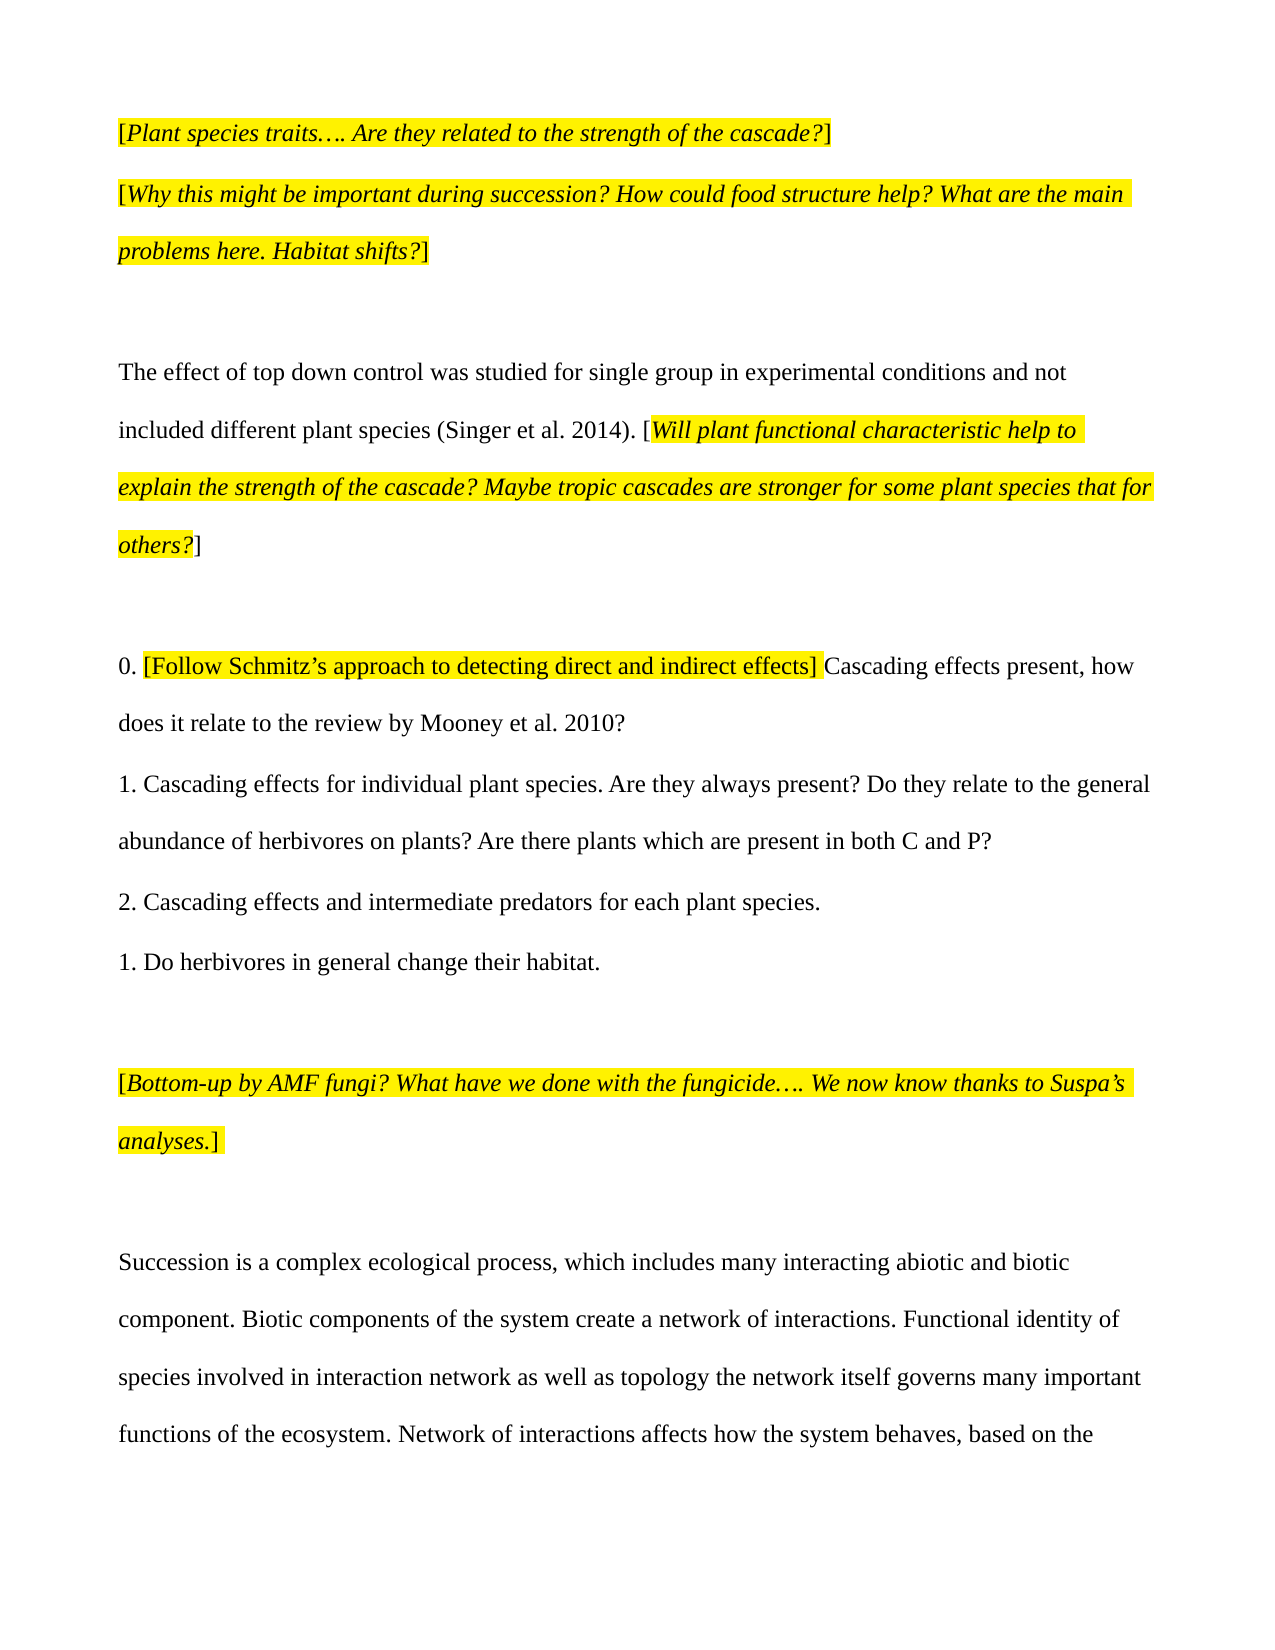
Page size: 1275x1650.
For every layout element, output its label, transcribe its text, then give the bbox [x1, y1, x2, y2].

text 1. Cascading effects for individual plant species. Are they always present? Do they relate to the general abundance of herbivores on plants? Are there plants which are present in both C and P? [118, 769, 1157, 855]
text [Bottom-up by AMF fungi? What have we done with the fungicide…. We now know thanks to Suspa’s analyses.] [118, 1068, 1157, 1154]
text 2. Cascading effects and intermediate predators for each plant species. [118, 887, 1157, 916]
text [Plant species traits…. Are they related to the strength of the cascade?] [118, 118, 1157, 147]
text Succession is a complex ecological process, which includes many interacting abiotic and biotic component. Biotic components of the system create a network of interactions. Functional identity of species involved in interaction network as well as topology the network itself governs many important functions of the ecosystem. Network of interactions affects how the system behaves, based on the [118, 1247, 1157, 1448]
text 0. [Follow Schmitz’s approach to detecting direct and indirect effects] Cascading effects present, how does it relate to the review by Mooney et al. 2010? [118, 651, 1157, 737]
text 1. Do herbivores in general change their habitat. [118, 947, 1157, 976]
text The effect of top down control was studied for single group in experimental conditions and not included different plant species (Singer et al. 2014). [Will plant functional characteristic help to explain the strength of the cascade? Maybe tropic cascades are stronger for some plant species that for others?] [118, 357, 1157, 558]
text [Why this might be important during succession? How could food structure help? What are the main problems here. Habitat shifts?] [118, 179, 1157, 265]
